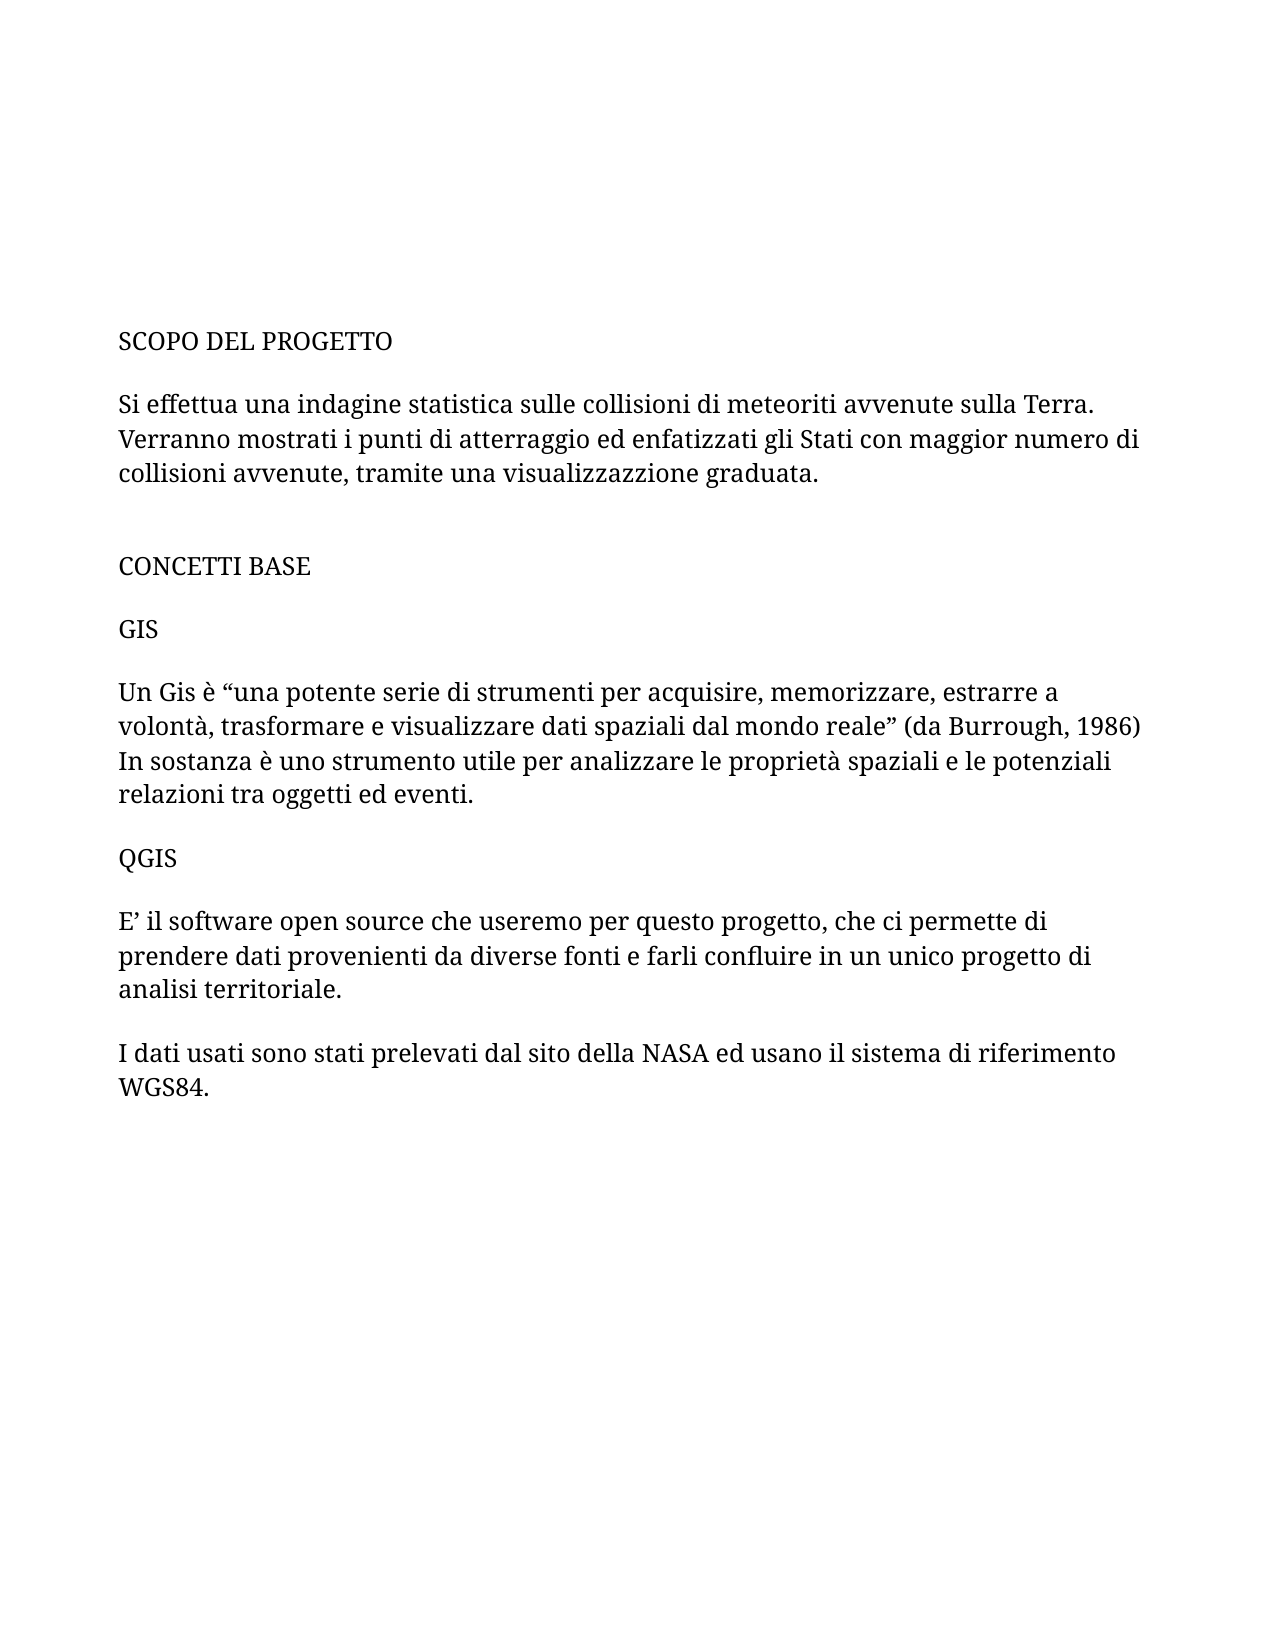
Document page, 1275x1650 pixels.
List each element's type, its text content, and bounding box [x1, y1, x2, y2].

text GIS [118, 612, 1157, 646]
text Si effettua una indagine statistica sulle collisioni di meteoriti avvenute sulla Terra. Verranno mostrati i punti di atterraggio ed enfatizzati gli Stati con maggior numero di collisioni avvenute, tramite una visualizzazzione graduata. [118, 387, 1157, 489]
text Un Gis è “una potente serie di strumenti per acquisire, memorizzare, estrarre a volontà, trasformare e visualizzare dati spaziali dal mondo reale” (da Burrough, 1986) [118, 675, 1157, 743]
text E’ il software open source che useremo per questo progetto, che ci permette di prendere dati provenienti da diverse fonti e farli confluire in un unico progetto di analisi territoriale. [118, 904, 1157, 1006]
text QGIS [118, 841, 1157, 875]
text SCOPO DEL PROGETTO [118, 324, 1157, 358]
text In sostanza è uno strumento utile per analizzare le proprietà spaziali e le potenziali relazioni tra oggetti ed eventi. [118, 743, 1157, 811]
text CONCETTI BASE [118, 548, 1157, 582]
text I dati usati sono stati prelevati dal sito della NASA ed usano il sistema di riferimento WGS84. [118, 1036, 1157, 1104]
